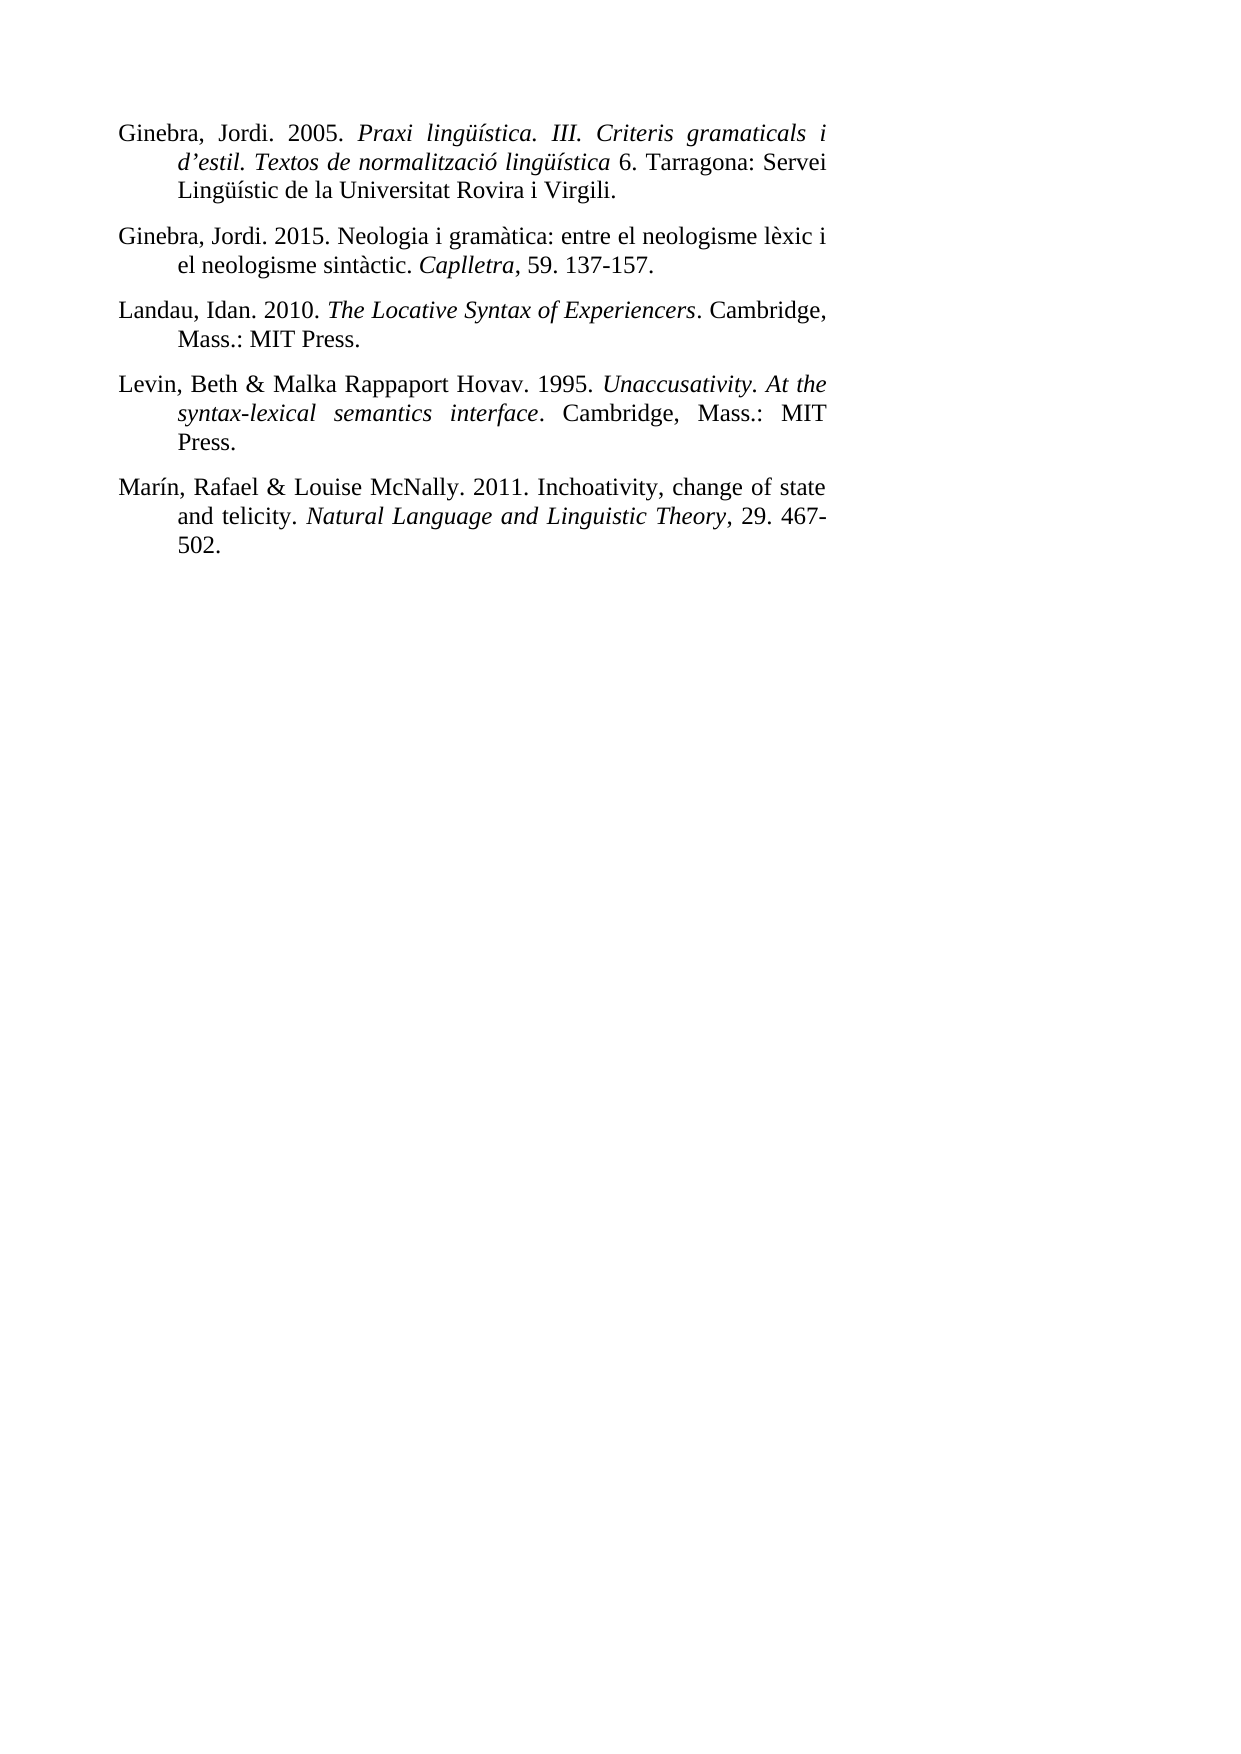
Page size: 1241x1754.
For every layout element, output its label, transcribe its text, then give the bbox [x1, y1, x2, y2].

text Ginebra, Jordi. 2005. Praxi lingüística. III. Criteris gramaticals i d’estil. Textos de normalització lingüística 6. Tarragona: Servei Lingüístic de la Universitat Rovira i Virgili. [118, 118, 827, 204]
text Ginebra, Jordi. 2015. Neologia i gramàtica: entre el neologisme lèxic i el neologisme sintàctic. Caplletra, 59. 137-157. [118, 221, 827, 278]
text Marín, Rafael & Louise McNally. 2011. Inchoativity, change of state and telicity. Natural Language and Linguistic Theory, 29. 467-502. [118, 472, 827, 558]
text Levin, Beth & Malka Rappaport Hovav. 1995. Unaccusativity. At the syntax-lexical semantics interface. Cambridge, Mass.: MIT Press. [118, 369, 827, 456]
text Landau, Idan. 2010. The Locative Syntax of Experiencers. Cambridge, Mass.: MIT Press. [118, 295, 827, 353]
